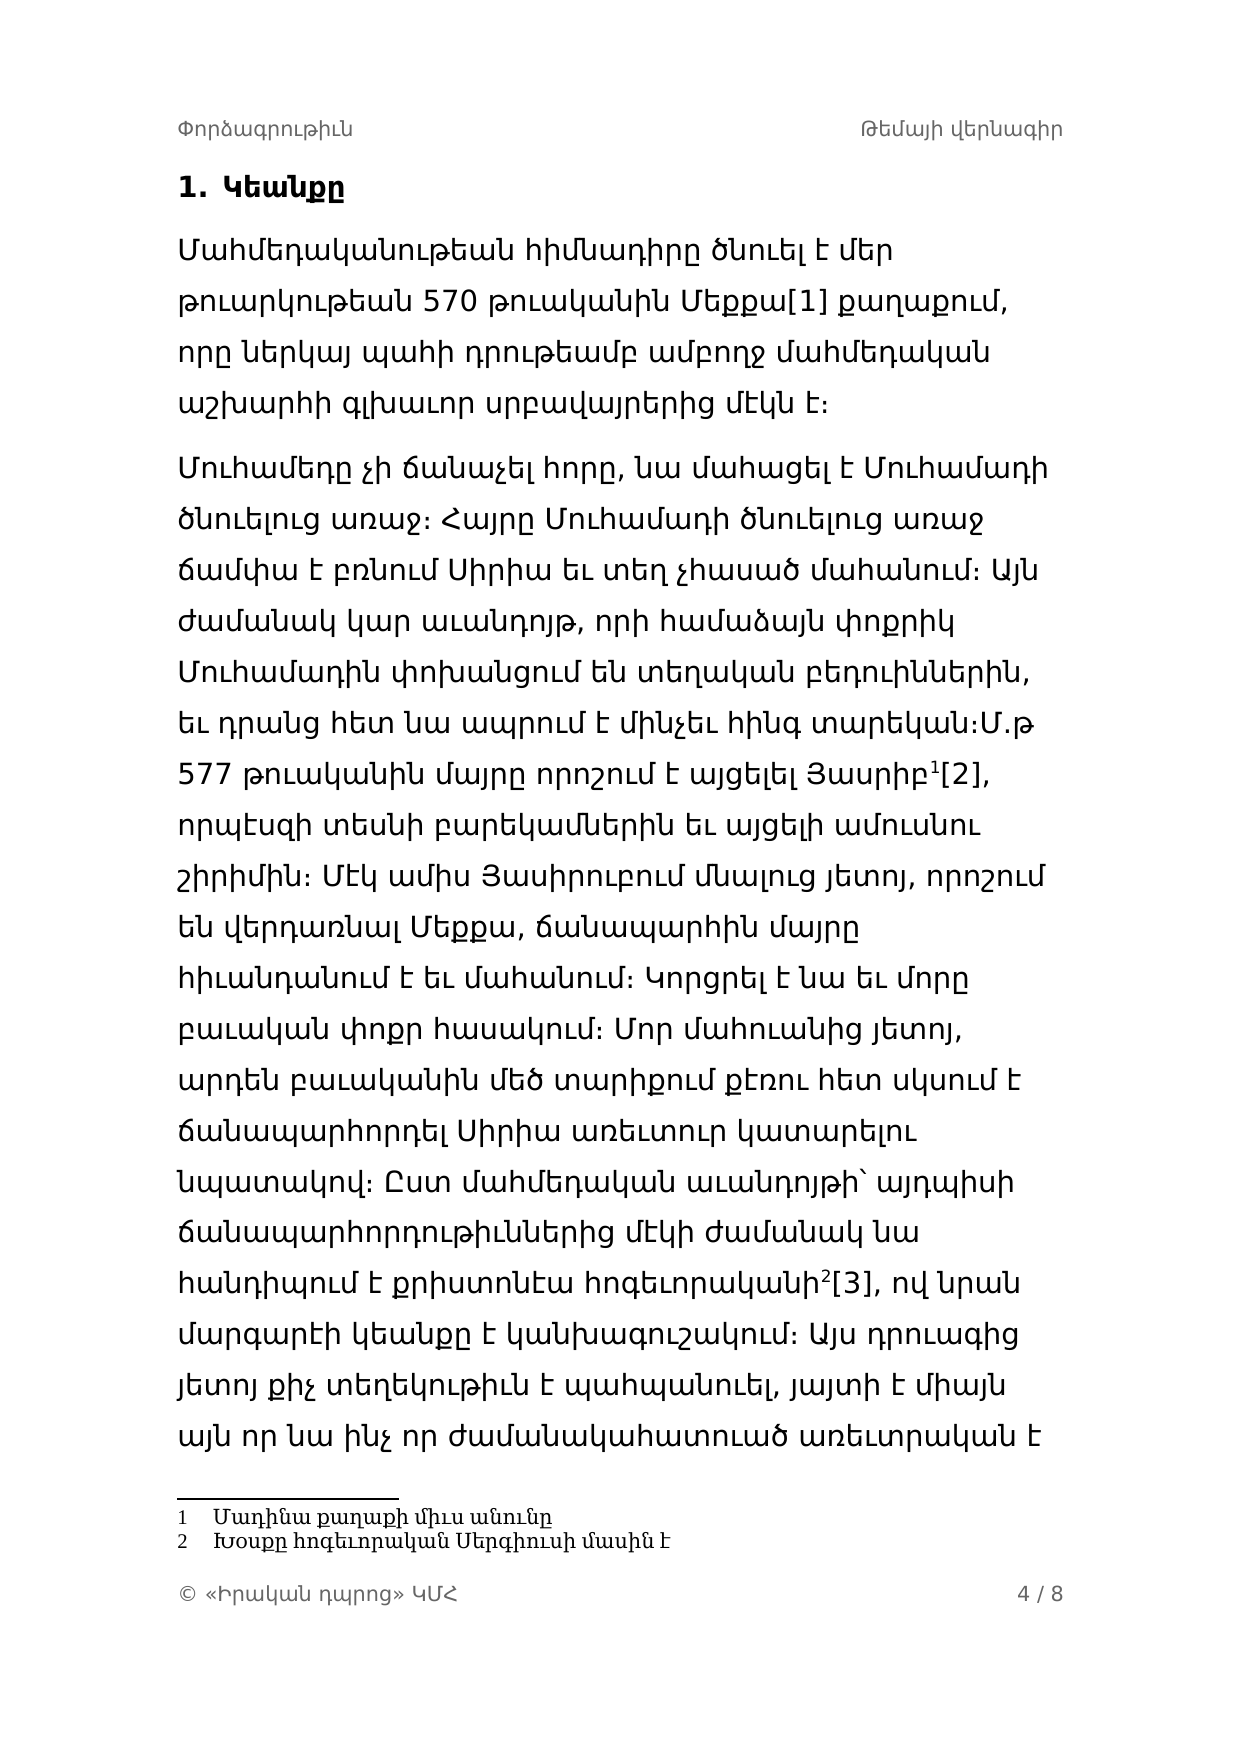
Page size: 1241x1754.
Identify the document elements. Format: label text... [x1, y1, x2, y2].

text Մուհամեդը չի ճանաչել հորը, նա մահացել է Մուհամադի ծնուելուց առաջ։ Հայրը Մուհամադի ծնուելուց առաջ ճամփա է բռնում Սիրիա եւ տեղ չհասած մահանում։ Այն ժամանակ կար աւանդոյթ, որի համաձայն փոքրիկ Մուհամադին փոխանցում են տեղական բեդուիններին, եւ դրանց հետ նա ապրում է մինչեւ հինգ տարեկան։Մ․թ 577 թուականին մայրը որոշում է այցելել Յասրիբ[2], որպէսզի տեսնի բարեկամներին եւ այցելի ամուսնու շիրիմին։ Մէկ ամիս Յասիրուբում մնալուց յետոյ, որոշում են վերդառնալ Մեքքա, ճանապարհին մայրը հիւանդանում է եւ մահանում։ Կորցրել է նա եւ մորը բաւական փոքր հասակում։ Մոր մահուանից յետոյ, արդեն բաւականին մեծ տարիքում քէռու հետ սկսում է ճանապարհորդել Սիրիա առեւտուր կատարելու նպատակով։ Ըստ մահմեդական աւանդոյթի՝ այդպիսի ճանապարհորդութիւններից մէկի ժամանակ նա հանդիպում է քրիստոնէա հոգեւորականի[3], ով նրան մարգարէի կեանքը է կանխագուշակում։ Այս դրուագից յետոյ քիչ տեղեկութիւն է պահպանուել, յայտի է միայն այն որ նա ինչ որ ժամանակահատուած առեւտրական է [177, 452, 1063, 1453]
text Խօսքը հոգեւորական Սերգիուսի մասին է [177, 1529, 1063, 1553]
text Մահմեդականութեան հիմնադիրը ծնուել է մեր թուարկութեան 570 թուականին Մեքքա[1] քաղաքում, որը ներկայ պահի դրութեամբ ամբողջ մահմեդական աշխարհի գլխաւոր սրբավայրերից մէկն է։ [177, 233, 1063, 420]
subtitle Կեանքը [177, 171, 1063, 205]
text Մադինա քաղաքի միւս անունը [177, 1505, 1063, 1529]
